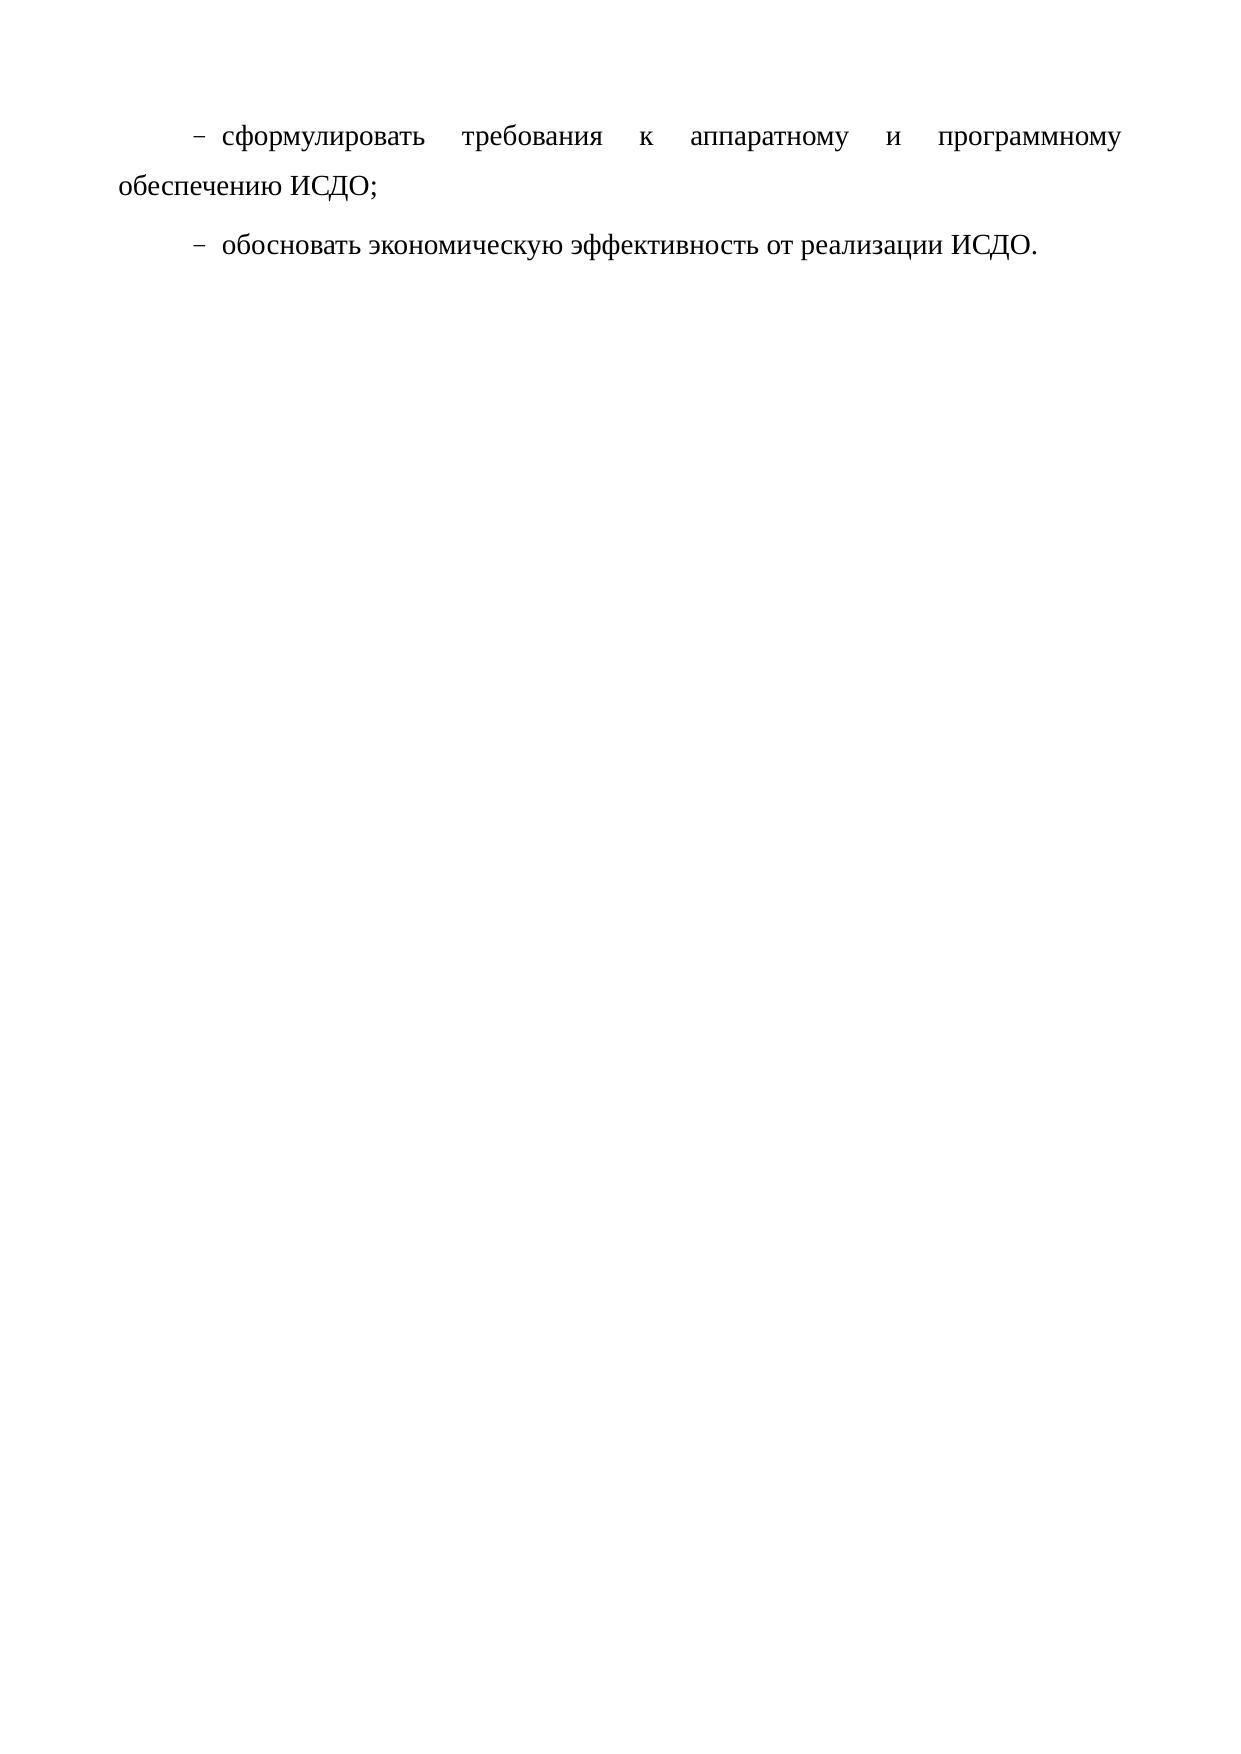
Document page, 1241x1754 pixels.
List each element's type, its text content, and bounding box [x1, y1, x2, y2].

list обосновать экономическую эффективность от реализации ИСДО. [118, 227, 1122, 261]
list сформулировать требования к аппаратному и программному обеспечению ИСДО; [118, 118, 1122, 202]
